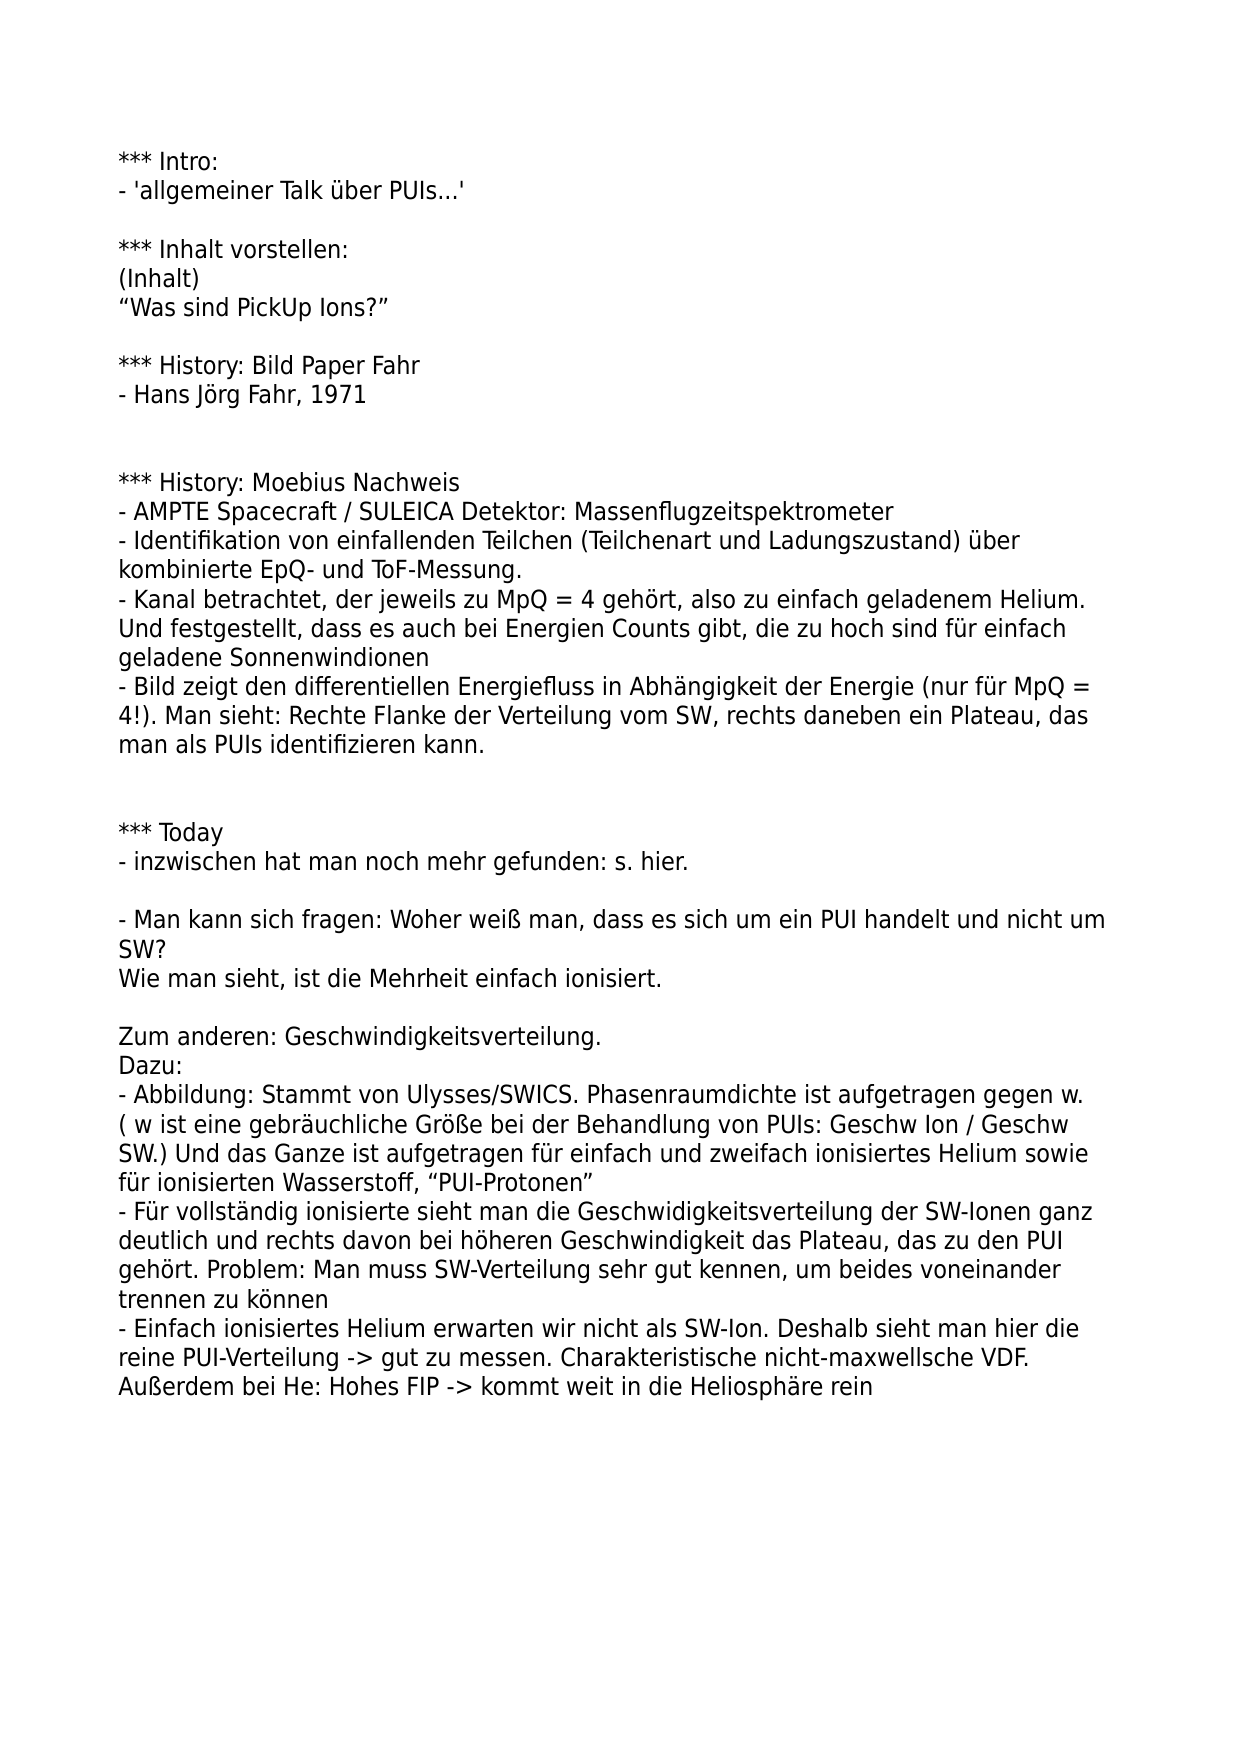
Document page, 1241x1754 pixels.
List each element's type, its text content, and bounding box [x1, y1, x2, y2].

text Wie man sieht, ist die Mehrheit einfach ionisiert. [118, 964, 1122, 993]
text - Bild zeigt den differentiellen Energiefluss in Abhängigkeit der Energie (nur für MpQ = 4!). Man sieht: Rechte Flanke der Verteilung vom SW, rechts daneben ein Plateau, das man als PUIs identifizieren kann. [118, 672, 1122, 760]
text “Was sind PickUp Ions?” [118, 293, 1122, 322]
text Zum anderen: Geschwindigkeitsverteilung. [118, 1022, 1122, 1051]
text - Kanal betrachtet, der jeweils zu MpQ = 4 gehört, also zu einfach geladenem Helium. Und festgestellt, dass es auch bei Energien Counts gibt, die zu hoch sind für einfach geladene Sonnenwindionen [118, 585, 1122, 672]
text - Für vollständig ionisierte sieht man die Geschwidigkeitsverteilung der SW-Ionen ganz deutlich und rechts davon bei höheren Geschwindigkeit das Plateau, das zu den PUI gehört. Problem: Man muss SW-Verteilung sehr gut kennen, um beides voneinander trennen zu können [118, 1197, 1122, 1314]
text - Identifikation von einfallenden Teilchen (Teilchenart und Ladungszustand) über kombinierte EpQ- und ToF-Messung. [118, 526, 1122, 585]
text - AMPTE Spacecraft / SULEICA Detektor: Massenflugzeitspektrometer [118, 497, 1122, 526]
text - 'allgemeiner Talk über PUIs...' [118, 176, 1122, 206]
text - Man kann sich fragen: Woher weiß man, dass es sich um ein PUI handelt und nicht um SW? [118, 906, 1122, 964]
text *** History: Moebius Nachweis [118, 468, 1122, 497]
text - Einfach ionisiertes Helium erwarten wir nicht als SW-Ion. Deshalb sieht man hier die reine PUI-Verteilung -> gut zu messen. Charakteristische nicht-maxwellsche VDF. [118, 1314, 1122, 1372]
text Außerdem bei He: Hohes FIP -> kommt weit in die Heliosphäre rein [118, 1372, 1122, 1401]
text - inzwischen hat man noch mehr gefunden: s. hier. [118, 847, 1122, 876]
text (Inhalt) [118, 264, 1122, 293]
text *** Intro: [118, 147, 1122, 176]
text *** History: Bild Paper Fahr [118, 351, 1122, 381]
text - Abbildung: Stammt von Ulysses/SWICS. Phasenraumdichte ist aufgetragen gegen w. ( w ist eine gebräuchliche Größe bei der Behandlung von PUIs: Geschw Ion / Geschw SW.) Und das Ganze ist aufgetragen für einfach und zweifach ionisiertes Helium sowie für ionisierten Wasserstoff, “PUI-Protonen” [118, 1081, 1122, 1197]
text - Hans Jörg Fahr, 1971 [118, 381, 1122, 410]
text Dazu: [118, 1051, 1122, 1081]
text *** Today [118, 818, 1122, 847]
text *** Inhalt vorstellen: [118, 235, 1122, 264]
